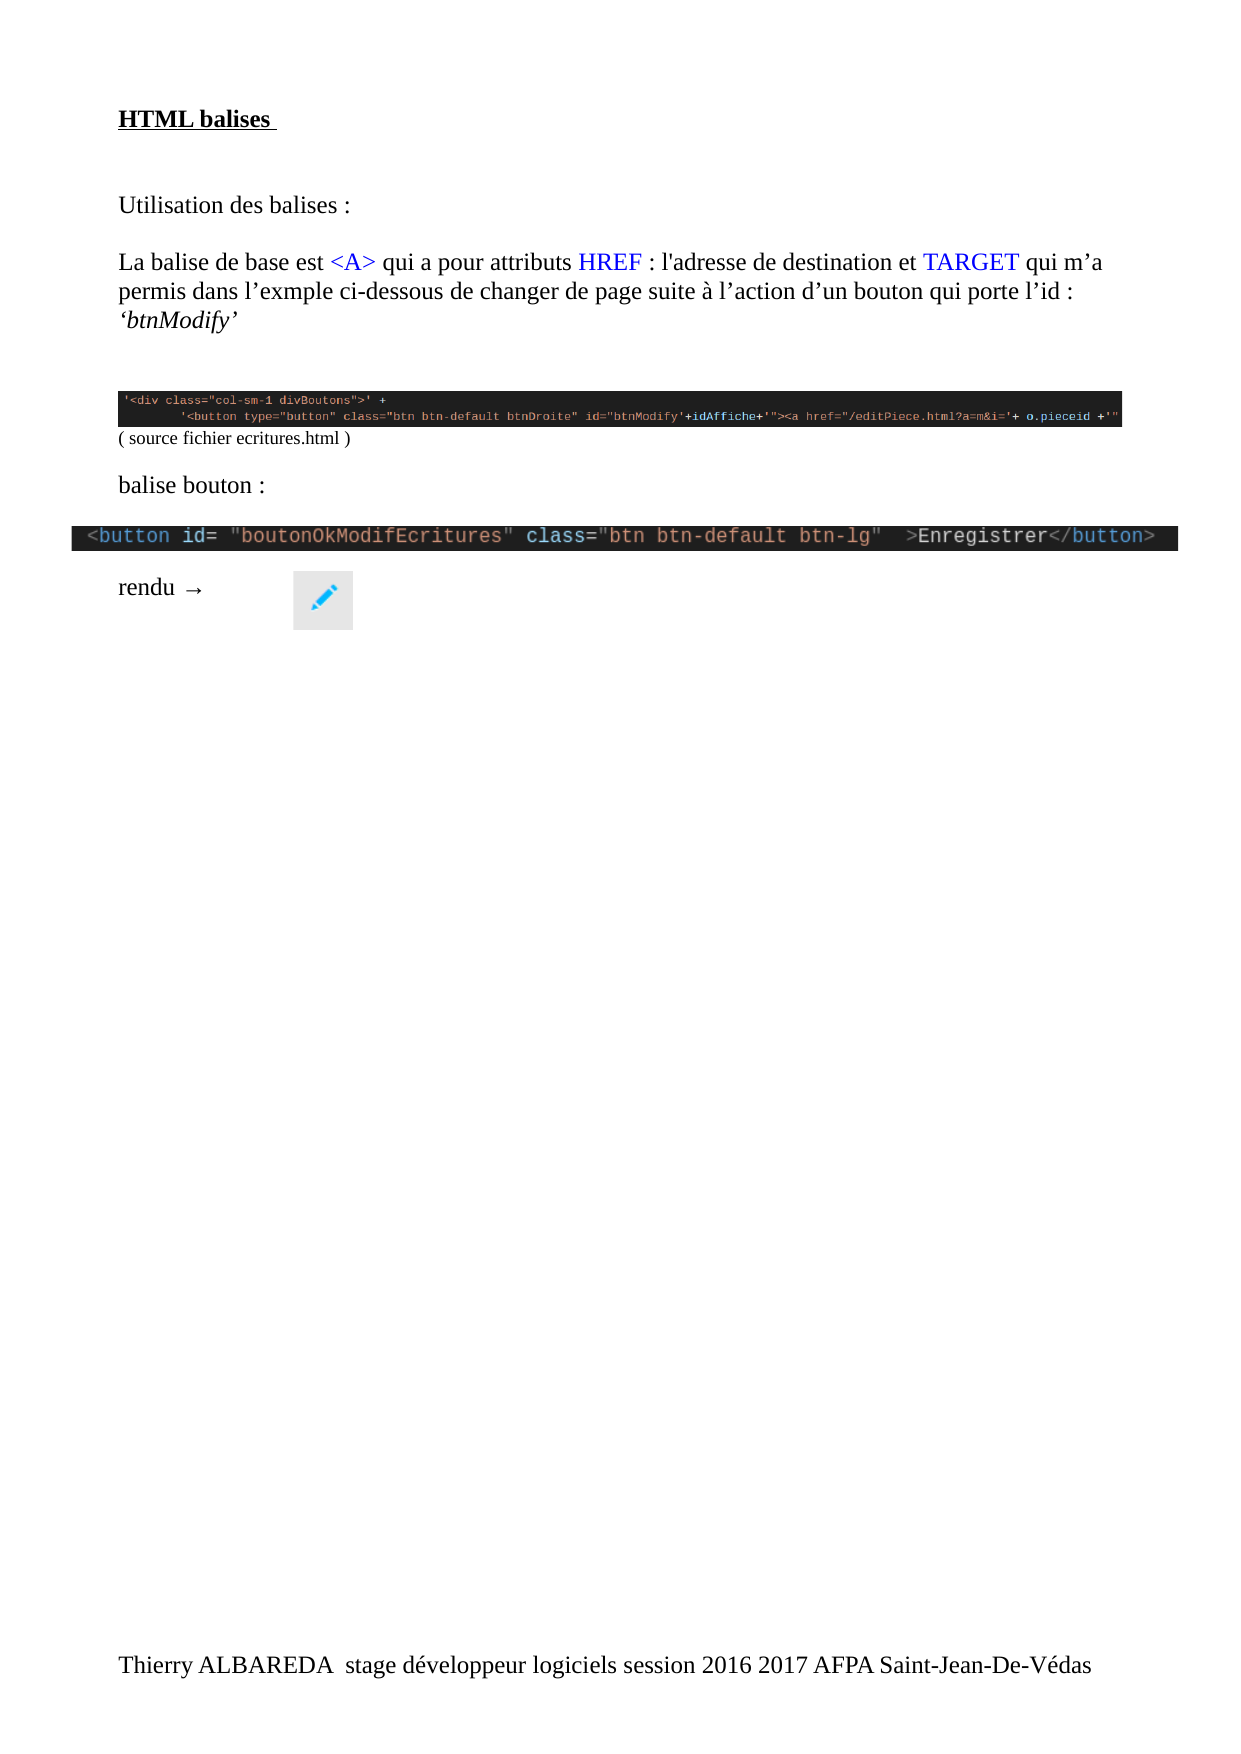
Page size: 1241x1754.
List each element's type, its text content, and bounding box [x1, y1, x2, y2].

text Utilisation des balises : [118, 190, 1122, 219]
text [353, 572, 1122, 600]
text La balise de base est <A> qui a pour attributs HREF : l'adresse de destination et TARGET qui m’a permis dans l’exmple ci-dessous de changer de page suite à l’action d’un bouton qui porte l’id : ‘btnModify’ [118, 247, 1122, 334]
text balise bouton : [118, 470, 1122, 499]
text HTML balises [118, 104, 1122, 132]
text rendu → [118, 572, 293, 600]
picture [118, 391, 1123, 427]
picture [293, 571, 353, 630]
text ( source fichier ecritures.html ) [118, 427, 1122, 448]
picture [71, 526, 1179, 551]
